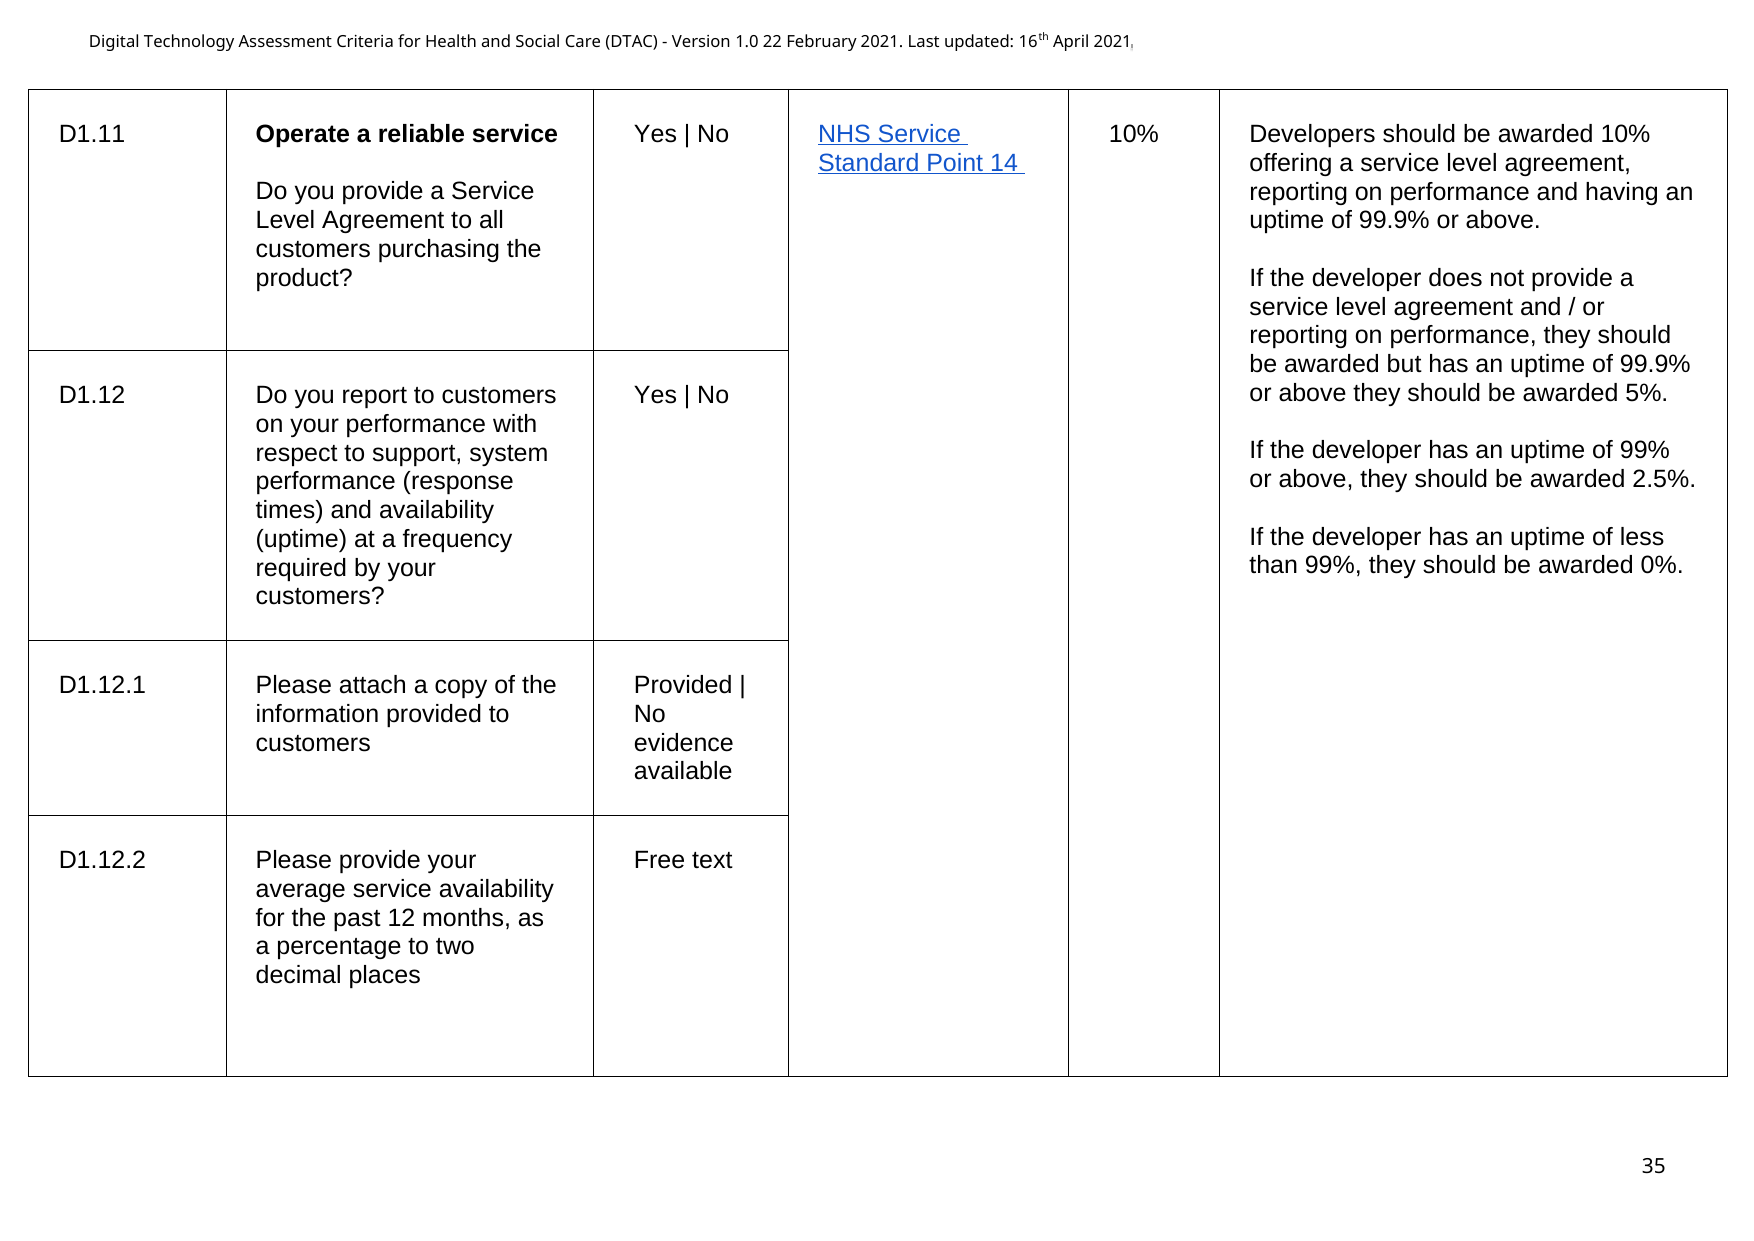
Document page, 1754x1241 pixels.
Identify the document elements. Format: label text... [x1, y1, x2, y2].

table_cell Operate a reliable service Do you provide a Service Level Agreement to all customers purchasing the product? [227, 90, 593, 349]
table_cell D1.12.1 [29, 641, 226, 814]
table_cell D1.12 [29, 351, 226, 639]
table_cell Free text [594, 816, 788, 1076]
subtitle [88, 1107, 1343, 1150]
table_cell Provided | No evidence available [594, 641, 788, 814]
table_cell 10% [1069, 90, 1219, 1076]
table_cell NHS Service Standard Point 14 [789, 90, 1068, 1076]
table_cell Please provide your average service availability for the past 12 months, as a percentage to two decimal places [227, 816, 593, 1076]
table_cell Please attach a copy of the information provided to customers [227, 641, 593, 814]
table_cell Do you report to customers on your performance with respect to support, system performance (response times) and availability (uptime) at a frequency required by your customers? [227, 351, 593, 639]
table_cell D1.11 [29, 90, 226, 349]
table_cell Developers should be awarded 10% offering a service level agreement, reporting on performance and having an uptime of 99.9% or above. If the developer does not provide a service level agreement and / or reporting on performance, they should be awarded but has an uptime of 99.9% or above they should be awarded 5%. If the developer has an uptime of 99% or above, they should be awarded 2.5%. If the developer has an uptime of less than 99%, they should be awarded 0%. [1220, 90, 1727, 1076]
table_cell Yes | No [594, 351, 788, 639]
table_cell Yes | No [594, 90, 788, 349]
table_cell D1.12.2 [29, 816, 226, 1076]
